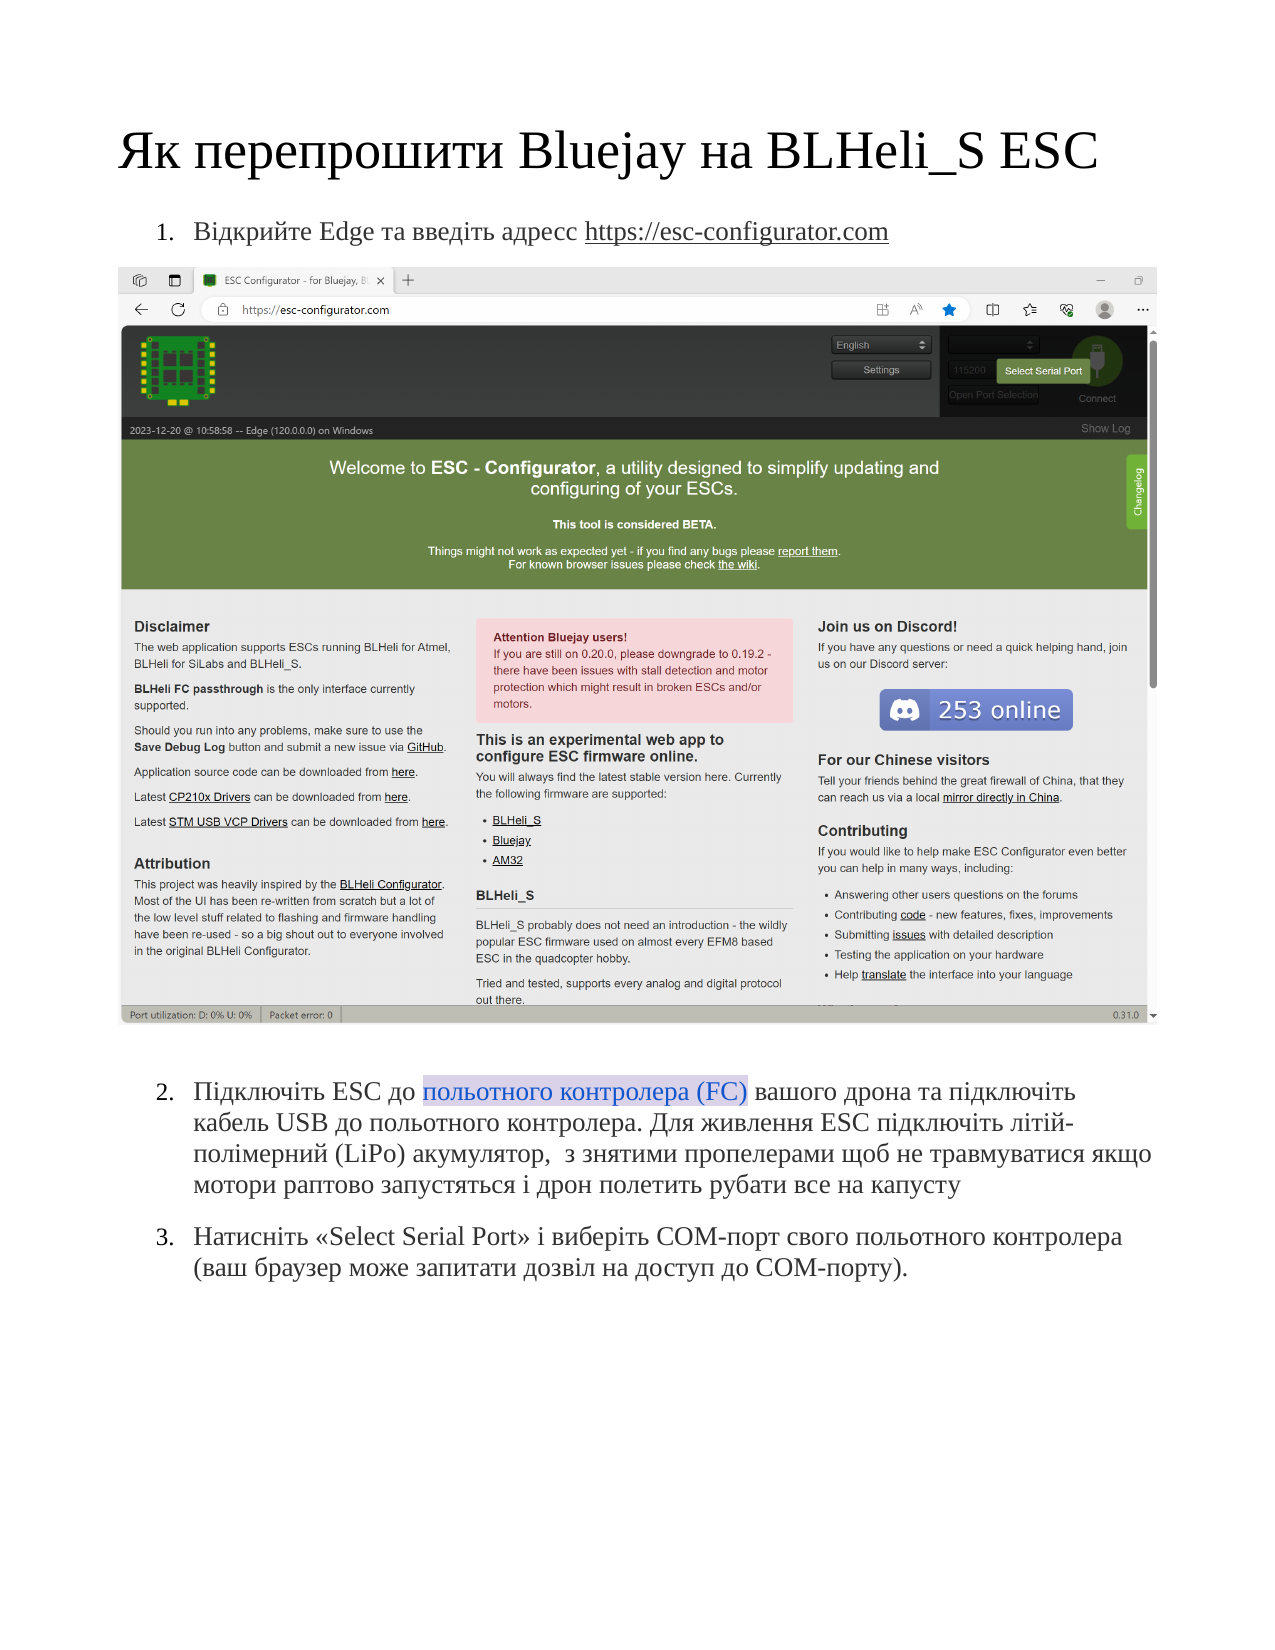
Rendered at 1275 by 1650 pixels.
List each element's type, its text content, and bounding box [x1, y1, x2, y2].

list Відкрийте Edge та введіть адресс https://esc-configurator.com [156, 215, 1157, 247]
list Підключіть ESC до польотного контролера (FC) вашого дрона та підключіть кабель USB до польотного контролера. Для живлення ESC підключіть літій-полімерний (LiPo) акумулятор, з знятими пропелерами щоб не травмуватися якщо мотори раптово запустяться і дрон полетить рубати все на капусту [156, 1074, 1157, 1199]
picture [118, 267, 1157, 1025]
title Як перепрошити Bluejay на BLHeli_S ESC [118, 118, 1157, 180]
list Натисніть «Select Serial Port» і виберіть COM-порт свого польотного контролера (ваш браузер може запитати дозвіл на доступ до COM-порту). [156, 1220, 1157, 1282]
